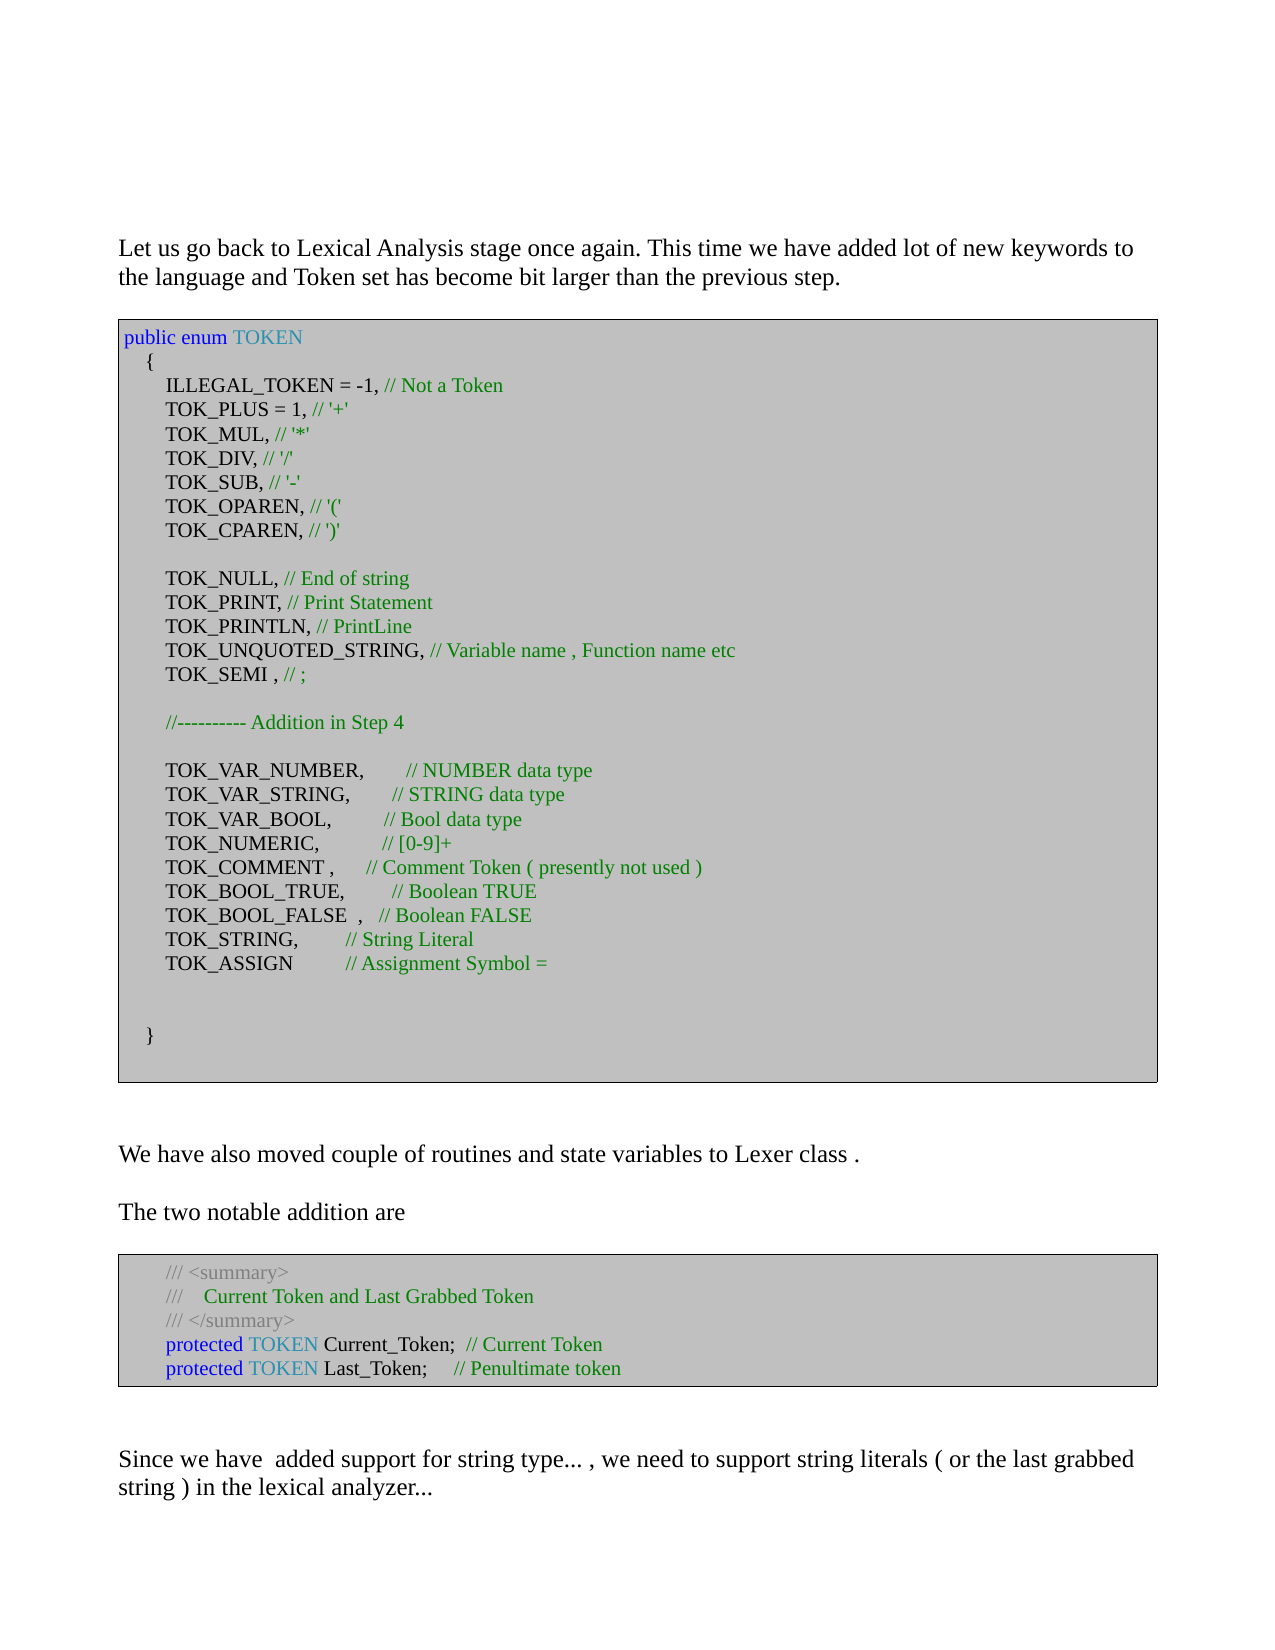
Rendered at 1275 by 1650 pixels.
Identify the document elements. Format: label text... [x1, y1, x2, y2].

table_header public enum TOKEN { ILLEGAL_TOKEN = -1, // Not a Token TOK_PLUS = 1, // '+' TOK_MUL, // '*' TOK_DIV, // '/' TOK_SUB, // '-' TOK_OPAREN, // '(' TOK_CPAREN, // ')' TOK_NULL, // End of string TOK_PRINT, // Print Statement TOK_PRINTLN, // PrintLine TOK_UNQUOTED_STRING, // Variable name , Function name etc TOK_SEMI , // ; //---------- Addition in Step 4 TOK_VAR_NUMBER, // NUMBER data type TOK_VAR_STRING, // STRING data type TOK_VAR_BOOL, // Bool data type TOK_NUMERIC, // [0-9]+ TOK_COMMENT , // Comment Token ( presently not used ) TOK_BOOL_TRUE, // Boolean TRUE TOK_BOOL_FALSE , // Boolean FALSE TOK_STRING, // String Literal TOK_ASSIGN // Assignment Symbol = } [119, 320, 1157, 1082]
text Let us go back to Lexical Analysis stage once again. This time we have added lot of new keywords to the language and Token set has become bit larger than the previous step. [118, 233, 1157, 291]
text Since we have added support for string type... , we need to support string literals ( or the last grabbed string ) in the lexical analyzer... [118, 1444, 1157, 1501]
text We have also moved couple of routines and state variables to Lexer class . [118, 1139, 1157, 1168]
text The two notable addition are [118, 1197, 1157, 1225]
table_header /// <summary> /// Current Token and Last Grabbed Token /// </summary> protected TOKEN Current_Token; // Current Token protected TOKEN Last_Token; // Penultimate token [119, 1255, 1157, 1386]
